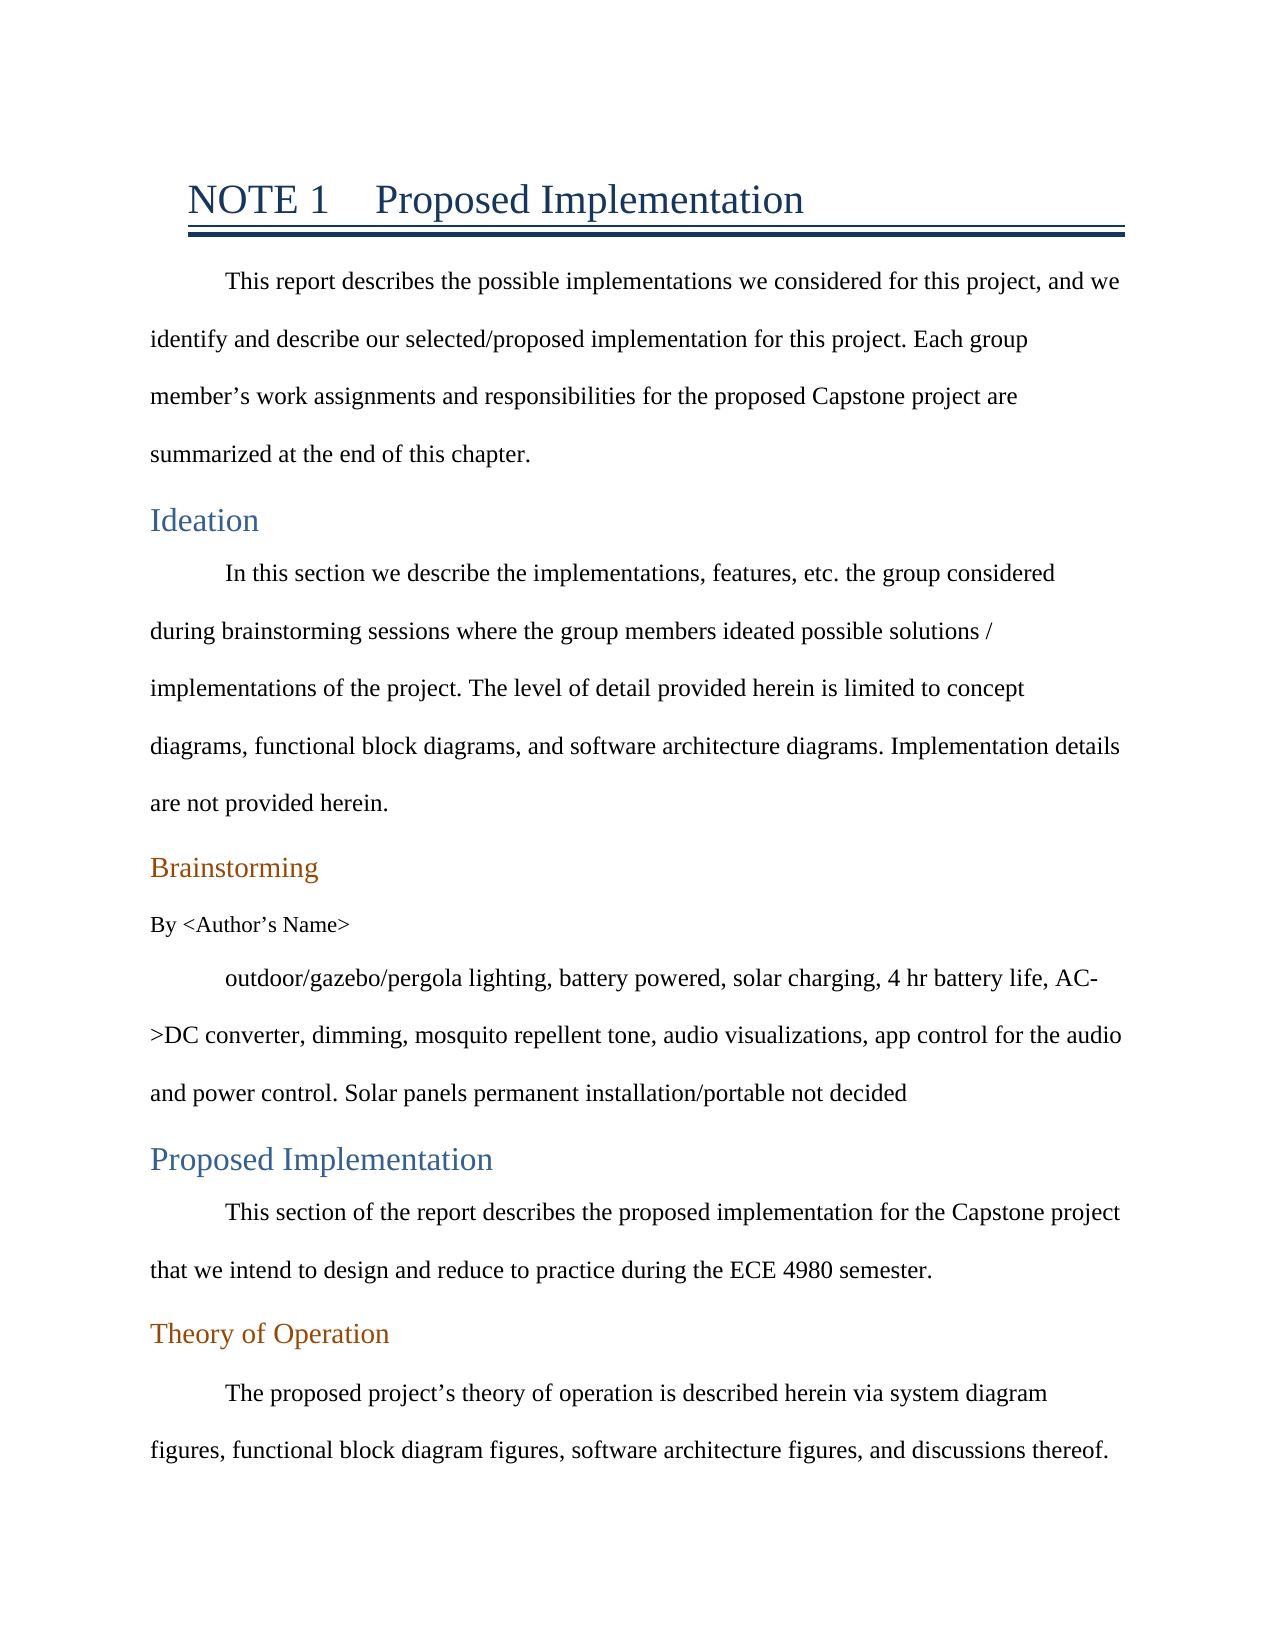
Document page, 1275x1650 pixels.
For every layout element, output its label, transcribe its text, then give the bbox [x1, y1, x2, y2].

text By <Author’s Name> [150, 911, 1125, 938]
subtitle Proposed Implementation [187, 175, 1125, 237]
text This section of the report describes the proposed implementation for the Capstone project that we intend to design and reduce to practice during the ECE 4980 semester. [150, 1197, 1125, 1283]
text This report describes the possible implementations we considered for this project, and we identify and describe our selected/proposed implementation for this project. Each group member’s work assignments and responsibilities for the proposed Capstone project are summarized at the end of this chapter. [150, 266, 1125, 467]
subtitle Theory of Operation [150, 1316, 1125, 1350]
text The proposed project’s theory of operation is described herein via system diagram figures, functional block diagram figures, software architecture figures, and discussions thereof. [150, 1378, 1125, 1464]
subtitle Brainstorming [150, 850, 1125, 884]
text outdoor/gazebo/pergola lighting, battery powered, solar charging, 4 hr battery life, AC->DC converter, dimming, mosquito repellent tone, audio visualizations, app control for the audio and power control. Solar panels permanent installation/portable not decided [150, 963, 1125, 1106]
subtitle Ideation [150, 500, 1125, 539]
subtitle Proposed Implementation [150, 1139, 1125, 1178]
text In this section we describe the implementations, features, etc. the group considered during brainstorming sessions where the group members ideated possible solutions / implementations of the project. The level of detail provided herein is limited to concept diagrams, functional block diagrams, and software architecture diagrams. Implementation details are not provided herein. [150, 558, 1125, 817]
